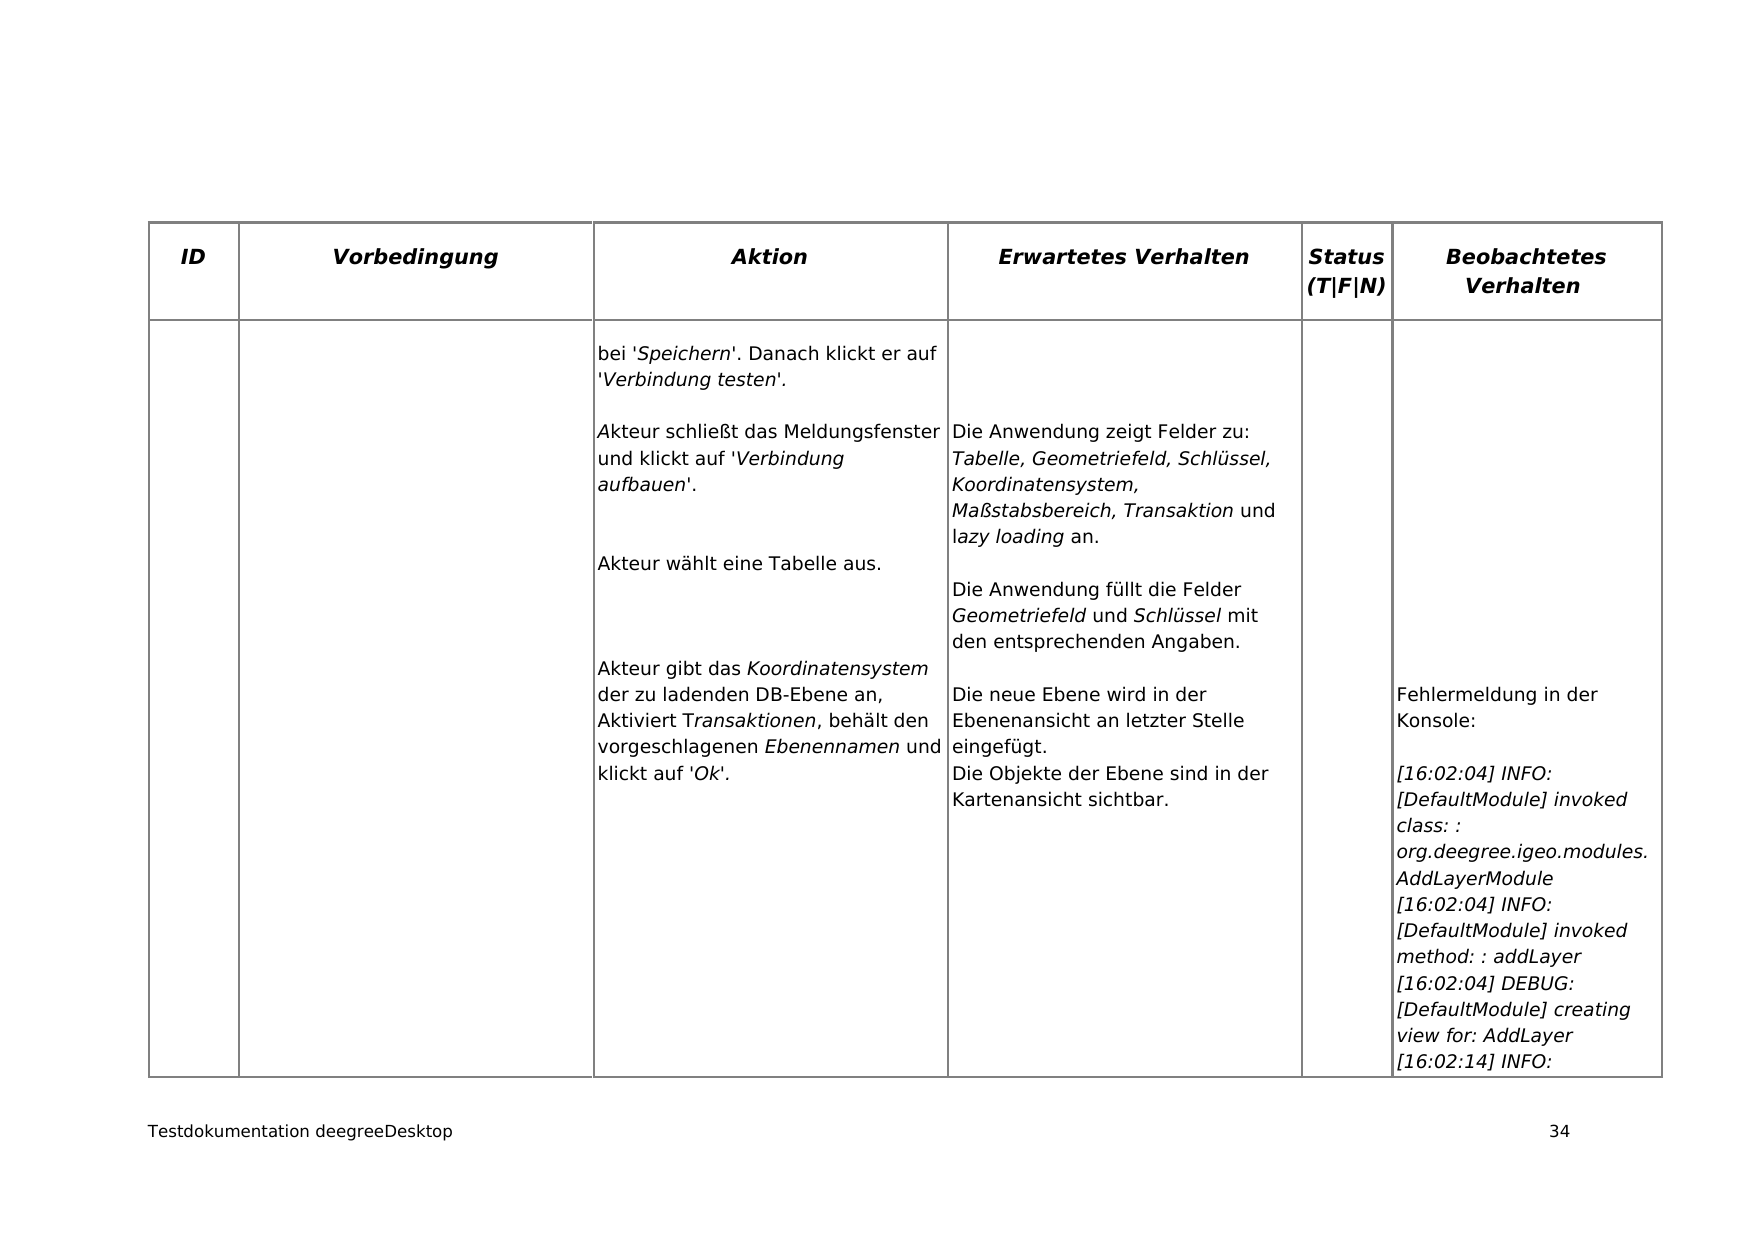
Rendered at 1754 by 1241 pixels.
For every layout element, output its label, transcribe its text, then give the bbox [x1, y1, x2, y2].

table_cell Fehlermeldung in der Konsole: [16:02:04] INFO: [DefaultModule] invoked class: : org.deegree.igeo.modules.AddLayerModule [16:02:04] INFO: [DefaultModule] invoked method: : addLayer [16:02:04] DEBUG: [DefaultModule] creating view for: AddLayer [16:02:14] INFO: [1394, 321, 1661, 1076]
table_cell bei 'Speichern'. Danach klickt er auf 'Verbindung testen'. Akteur schließt das Meldungsfenster und klickt auf 'Verbindung aufbauen'. Akteur wählt eine Tabelle aus. Akteur gibt das Koordinatensystem der zu ladenden DB-Ebene an, Aktiviert Transaktionen, behält den vorgeschlagenen Ebenennamen und klickt auf 'Ok'. [595, 321, 947, 1076]
table_header Erwartetes Verhalten [949, 224, 1301, 319]
table_header Status (T|F|N) [1303, 224, 1391, 319]
table_cell Die Anwendung zeigt Felder zu: Tabelle, Geometriefeld, Schlüssel, Koordinatensystem, Maßstabsbereich, Transaktion und lazy loading an. Die Anwendung füllt die Felder Geometriefeld und Schlüssel mit den entsprechenden Angaben. Die neue Ebene wird in der Ebenenansicht an letzter Stelle eingefügt. Die Objekte der Ebene sind in der Kartenansicht sichtbar. [949, 321, 1301, 1076]
table_cell [150, 321, 238, 1076]
table_header Aktion [595, 224, 947, 319]
table_cell [240, 321, 592, 1076]
table_cell [1303, 321, 1391, 1076]
table_header ID [150, 224, 238, 319]
table_header Beobachtetes Verhalten [1394, 224, 1661, 319]
table_header Vorbedingung [240, 224, 592, 319]
